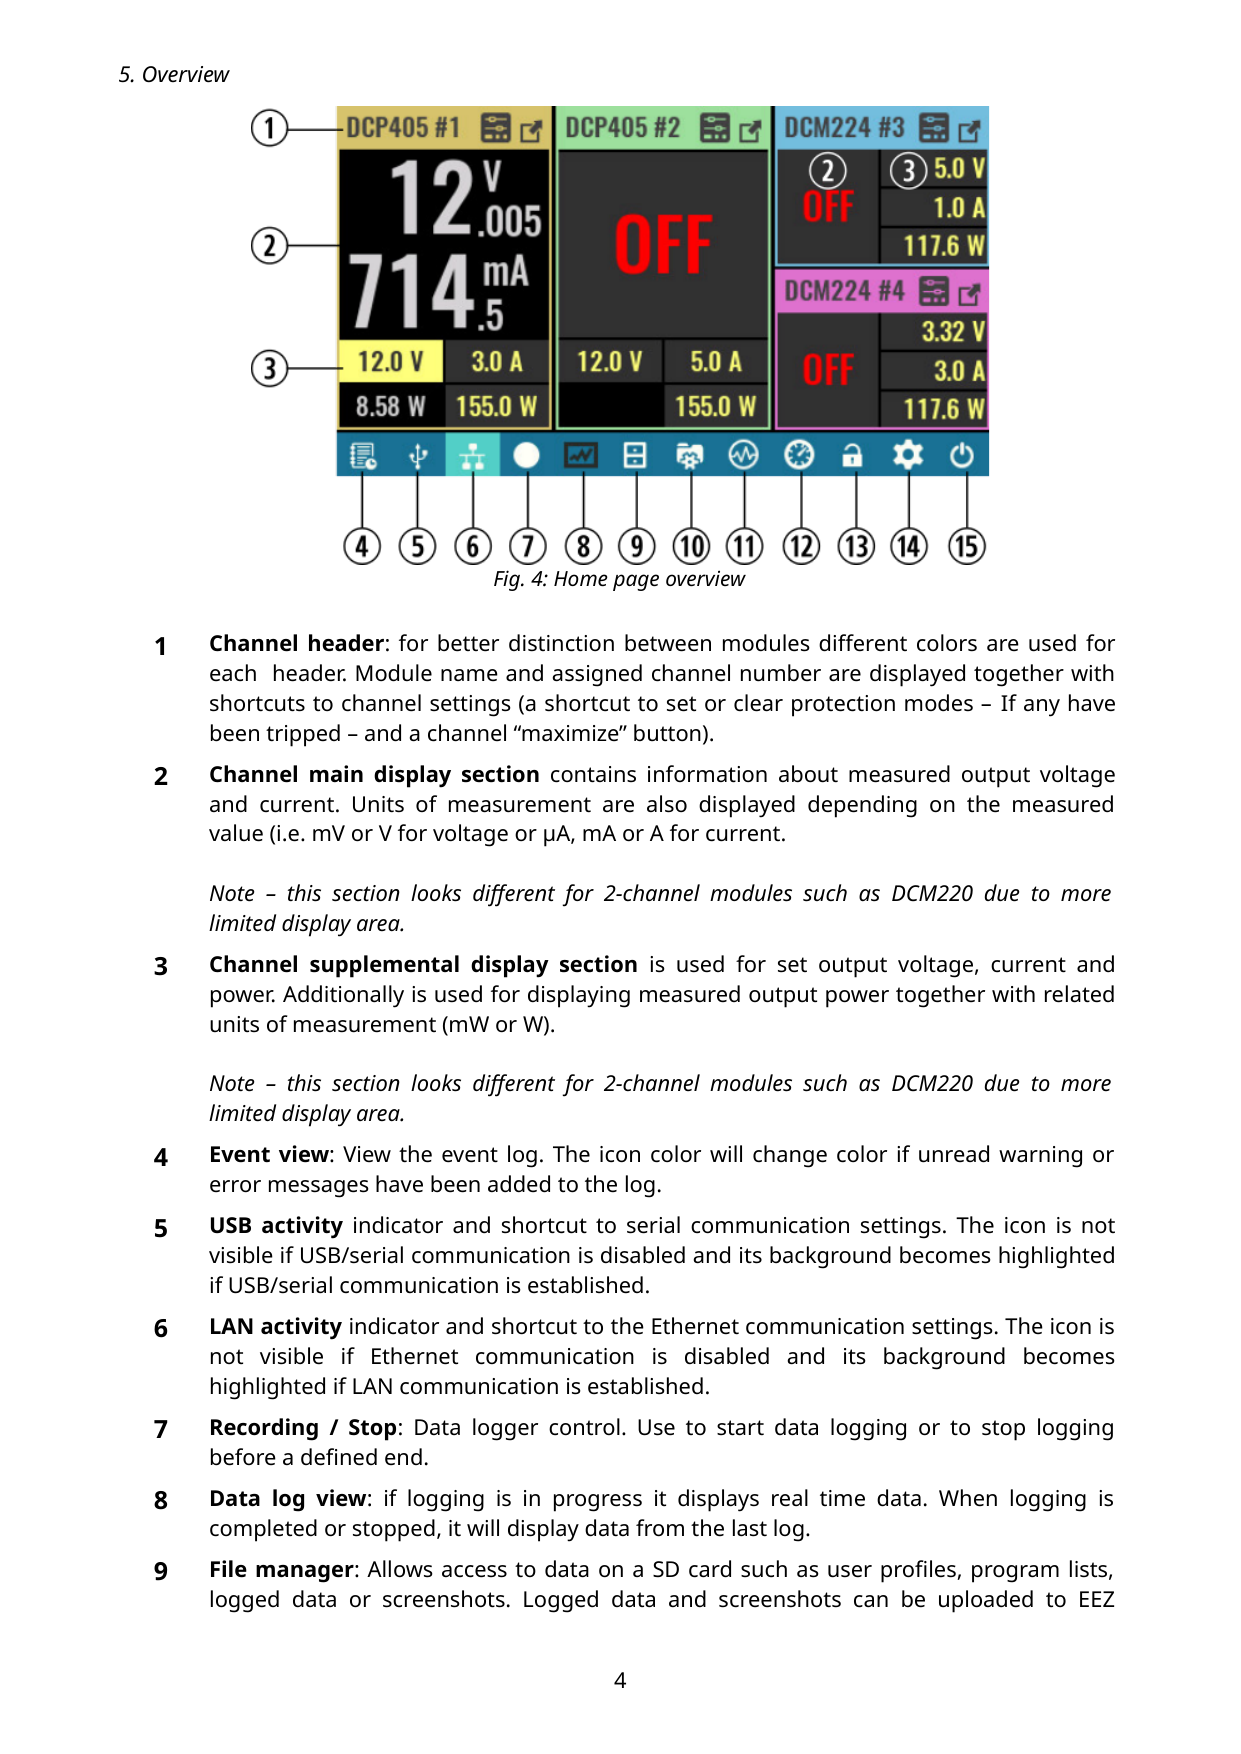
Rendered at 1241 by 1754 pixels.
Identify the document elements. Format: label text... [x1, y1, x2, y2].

table_cell 3 [118, 943, 203, 1133]
text Fig. 4: Home page overview [251, 565, 989, 593]
table_cell LAN activity indicator and shortcut to the Ethernet communication settings. The icon is not visible if Ethernet communication is disabled and its background becomes highlighted if LAN communication is established. [203, 1305, 1122, 1406]
table_cell USB activity indicator and shortcut to serial communication settings. The icon is not visible if USB/serial communication is disabled and its background becomes highlighted if USB/serial communication is established. [203, 1205, 1122, 1305]
table_cell 4 [118, 1134, 203, 1204]
table_cell 8 [118, 1477, 203, 1548]
table_header Channel header: for better distinction between modules different colors are used for each header. Module name and assigned channel number are displayed together with shortcuts to channel settings (a shortcut to set or clear protection modes – If any have been tripped – and a channel “maximize” button). [203, 623, 1122, 753]
table_cell 2 [118, 753, 203, 943]
table_cell Event view: View the event log. The icon color will change color if unread warning or error messages have been added to the log. [203, 1134, 1122, 1204]
table_cell 5 [118, 1205, 203, 1305]
table_cell Channel main display section contains information about measured output voltage and current. Units of measurement are also displayed depending on the measured value (i.e. mV or V for voltage or μA, mA or A for current. Note – this section looks different for 2-channel modules such as DCM220 due to more limited display area. [203, 753, 1122, 943]
table_cell Channel supplemental display section is used for set output voltage, current and power. Additionally is used for displaying measured output power together with related units of measurement (mW or W). Note – this section looks different for 2-channel modules such as DCM220 due to more limited display area. [203, 943, 1122, 1133]
table_cell Data log view: if logging is in progress it displays real time data. When logging is completed or stopped, it will display data from the last log. [203, 1477, 1122, 1548]
table_cell 7 [118, 1406, 203, 1477]
table_cell 6 [118, 1305, 203, 1406]
table_cell File manager: Allows access to data on a SD card such as user profiles, program lists, logged data or screenshots. Logged data and screenshots can be uploaded to EEZ [203, 1548, 1122, 1619]
table_cell 9 [118, 1548, 203, 1619]
table_header 1 [118, 623, 203, 753]
table_cell Recording / Stop: Data logger control. Use to start data logging or to stop logging before a defined end. [203, 1406, 1122, 1477]
picture [251, 106, 990, 565]
